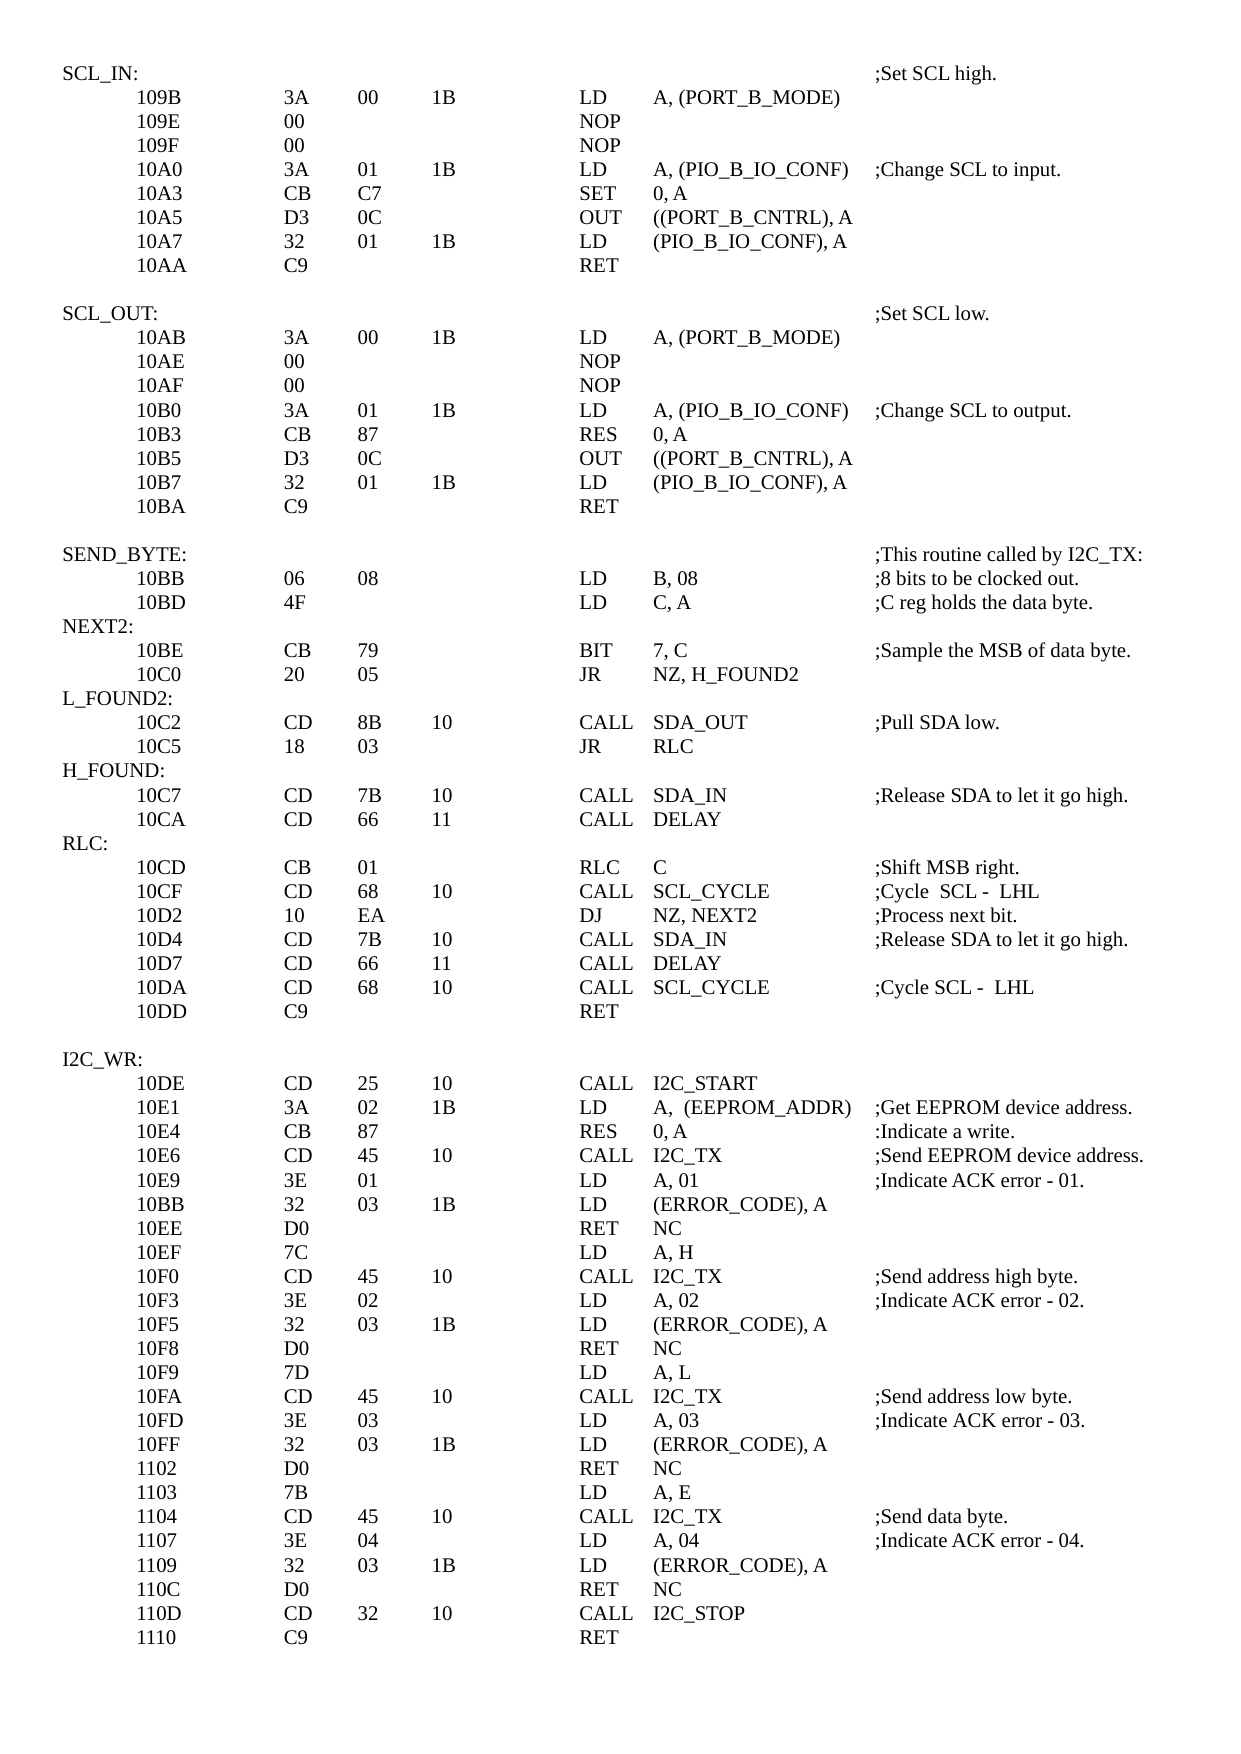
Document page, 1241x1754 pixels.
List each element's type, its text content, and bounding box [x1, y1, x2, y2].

text 10F8 D0 RET NC [62, 1336, 1174, 1360]
text 10C0 20 05 JR NZ, H_FOUND2 [62, 662, 1174, 686]
text 10DE CD 25 10 CALL I2C_START [62, 1071, 1174, 1095]
text 10C2 CD 8B 10 CALL SDA_OUT ;Pull SDA low. [62, 710, 1174, 734]
text 10F5 32 03 1B LD (ERROR_CODE), A [62, 1312, 1174, 1336]
text 10BE CB 79 BIT 7, C ;Sample the MSB of data byte. [62, 638, 1174, 662]
text 10AB 3A 00 1B LD A, (PORT_B_MODE) [62, 325, 1174, 349]
text L_FOUND2: [62, 686, 1174, 710]
text 10AA C9 RET [62, 253, 1174, 277]
text 10B0 3A 01 1B LD A, (PIO_B_IO_CONF) ;Change SCL to output. [62, 397, 1174, 422]
text 10A3 CB C7 SET 0, A [62, 181, 1174, 205]
text SCL_IN: ;Set SCL high. [62, 61, 1174, 85]
text 1109 32 03 1B LD (ERROR_CODE), A [62, 1552, 1174, 1577]
text 1103 7B LD A, E [62, 1480, 1174, 1504]
text 10CF CD 68 10 CALL SCL_CYCLE ;Cycle SCL - LHL [62, 879, 1174, 903]
text 1107 3E 04 LD A, 04 ;Indicate ACK error - 04. [62, 1528, 1174, 1552]
text H_FOUND: [62, 758, 1174, 782]
text 10E9 3E 01 LD A, 01 ;Indicate ACK error - 01. [62, 1167, 1174, 1192]
text 109E 00 NOP [62, 109, 1174, 133]
text 10D4 CD 7B 10 CALL SDA_IN ;Release SDA to let it go high. [62, 927, 1174, 951]
text 10DA CD 68 10 CALL SCL_CYCLE ;Cycle SCL - LHL [62, 975, 1174, 999]
text 10BB 32 03 1B LD (ERROR_CODE), A [62, 1192, 1174, 1216]
text 10EE D0 RET NC [62, 1216, 1174, 1240]
text 10DD C9 RET [62, 999, 1174, 1023]
text 10BD 4F LD C, A ;C reg holds the data byte. [62, 590, 1174, 614]
text 10FD 3E 03 LD A, 03 ;Indicate ACK error - 03. [62, 1408, 1174, 1432]
text 10F0 CD 45 10 CALL I2C_TX ;Send address high byte. [62, 1264, 1174, 1288]
text 109F 00 NOP [62, 133, 1174, 157]
text 10A5 D3 0C OUT ((PORT_B_CNTRL), A [62, 205, 1174, 229]
text 10CD CB 01 RLC C ;Shift MSB right. [62, 855, 1174, 879]
text I2C_WR: [62, 1047, 1174, 1071]
text 10E6 CD 45 10 CALL I2C_TX ;Send EEPROM device address. [62, 1143, 1174, 1167]
text 10D2 10 EA DJ NZ, NEXT2 ;Process next bit. [62, 903, 1174, 927]
text 110C D0 RET NC [62, 1577, 1174, 1601]
text 10FA CD 45 10 CALL I2C_TX ;Send address low byte. [62, 1384, 1174, 1408]
text 1110 C9 RET [62, 1625, 1174, 1649]
text 10F9 7D LD A, L [62, 1360, 1174, 1384]
text 10E1 3A 02 1B LD A, (EEPROM_ADDR) ;Get EEPROM device address. [62, 1095, 1174, 1119]
text 10CA CD 66 11 CALL DELAY [62, 807, 1174, 831]
text 109B 3A 00 1B LD A, (PORT_B_MODE) [62, 85, 1174, 109]
text 10BA C9 RET [62, 494, 1174, 518]
text 110D CD 32 10 CALL I2C_STOP [62, 1601, 1174, 1625]
text 10EF 7C LD A, H [62, 1240, 1174, 1264]
text SEND_BYTE: ;This routine called by I2C_TX: [62, 542, 1174, 566]
text 10B3 CB 87 RES 0, A [62, 422, 1174, 446]
text RLC: [62, 831, 1174, 855]
text 10C7 CD 7B 10 CALL SDA_IN ;Release SDA to let it go high. [62, 782, 1174, 807]
text 10F3 3E 02 LD A, 02 ;Indicate ACK error - 02. [62, 1288, 1174, 1312]
text 10FF 32 03 1B LD (ERROR_CODE), A [62, 1432, 1174, 1456]
text 10BB 06 08 LD B, 08 ;8 bits to be clocked out. [62, 566, 1174, 590]
text 10A7 32 01 1B LD (PIO_B_IO_CONF), A [62, 229, 1174, 253]
text 10D7 CD 66 11 CALL DELAY [62, 951, 1174, 975]
text 10A0 3A 01 1B LD A, (PIO_B_IO_CONF) ;Change SCL to input. [62, 157, 1174, 181]
text 1102 D0 RET NC [62, 1456, 1174, 1480]
text 10B7 32 01 1B LD (PIO_B_IO_CONF), A [62, 470, 1174, 494]
text 10AE 00 NOP [62, 349, 1174, 373]
text 10B5 D3 0C OUT ((PORT_B_CNTRL), A [62, 446, 1174, 470]
text SCL_OUT: ;Set SCL low. [62, 301, 1174, 325]
text 10AF 00 NOP [62, 373, 1174, 397]
text NEXT2: [62, 614, 1174, 638]
text 1104 CD 45 10 CALL I2C_TX ;Send data byte. [62, 1504, 1174, 1528]
text 10C5 18 03 JR RLC [62, 734, 1174, 758]
text 10E4 CB 87 RES 0, A :Indicate a write. [62, 1119, 1174, 1143]
